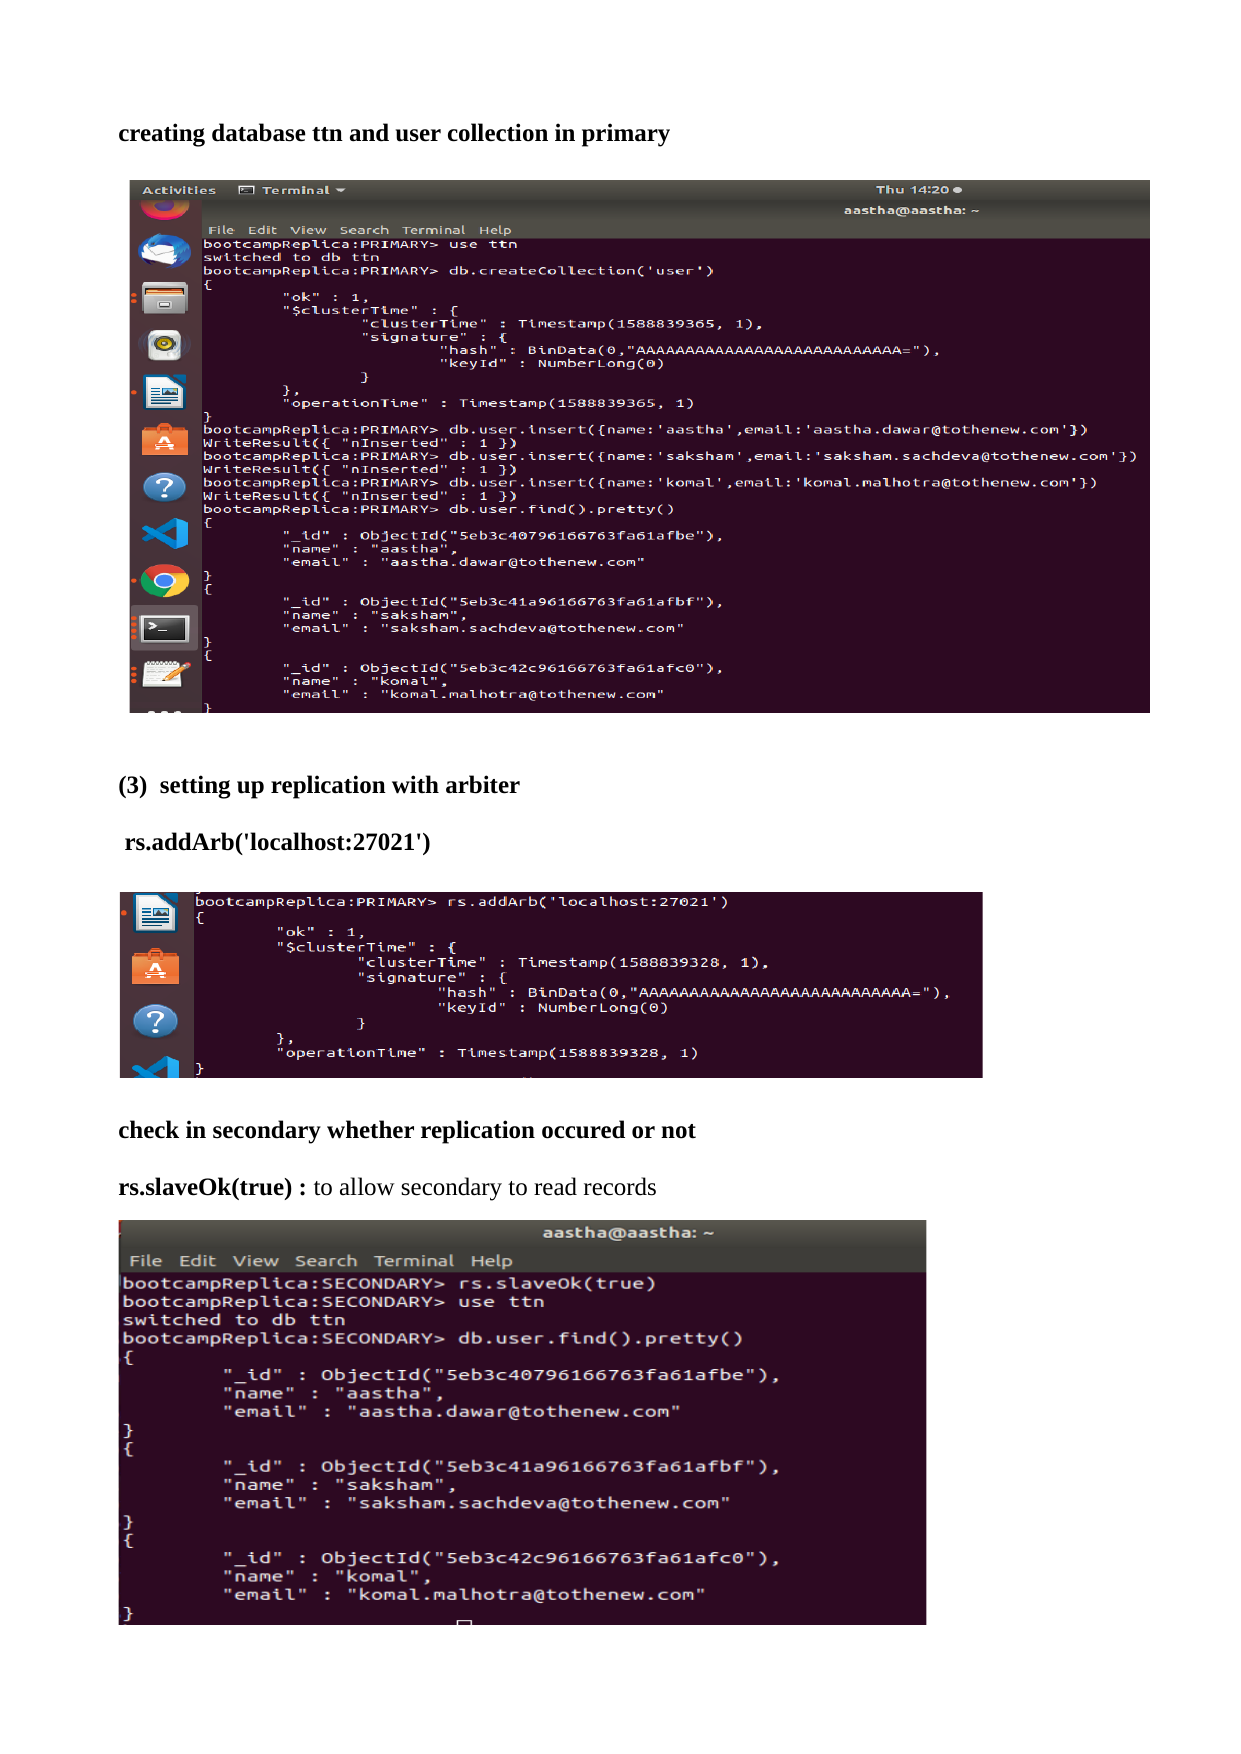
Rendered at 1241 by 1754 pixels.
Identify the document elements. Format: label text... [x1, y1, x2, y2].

text rs.addArb('localhost:27021') [118, 827, 1122, 856]
text check in secondary whether replication occured or not [118, 1115, 1122, 1144]
text rs.slaveOk(true) : to allow secondary to read records [118, 1172, 1122, 1201]
text creating database ttn and user collection in primary [118, 118, 1122, 147]
picture [118, 1220, 927, 1625]
text (3) setting up replication with arbiter [118, 770, 1122, 799]
picture [129, 180, 1150, 713]
